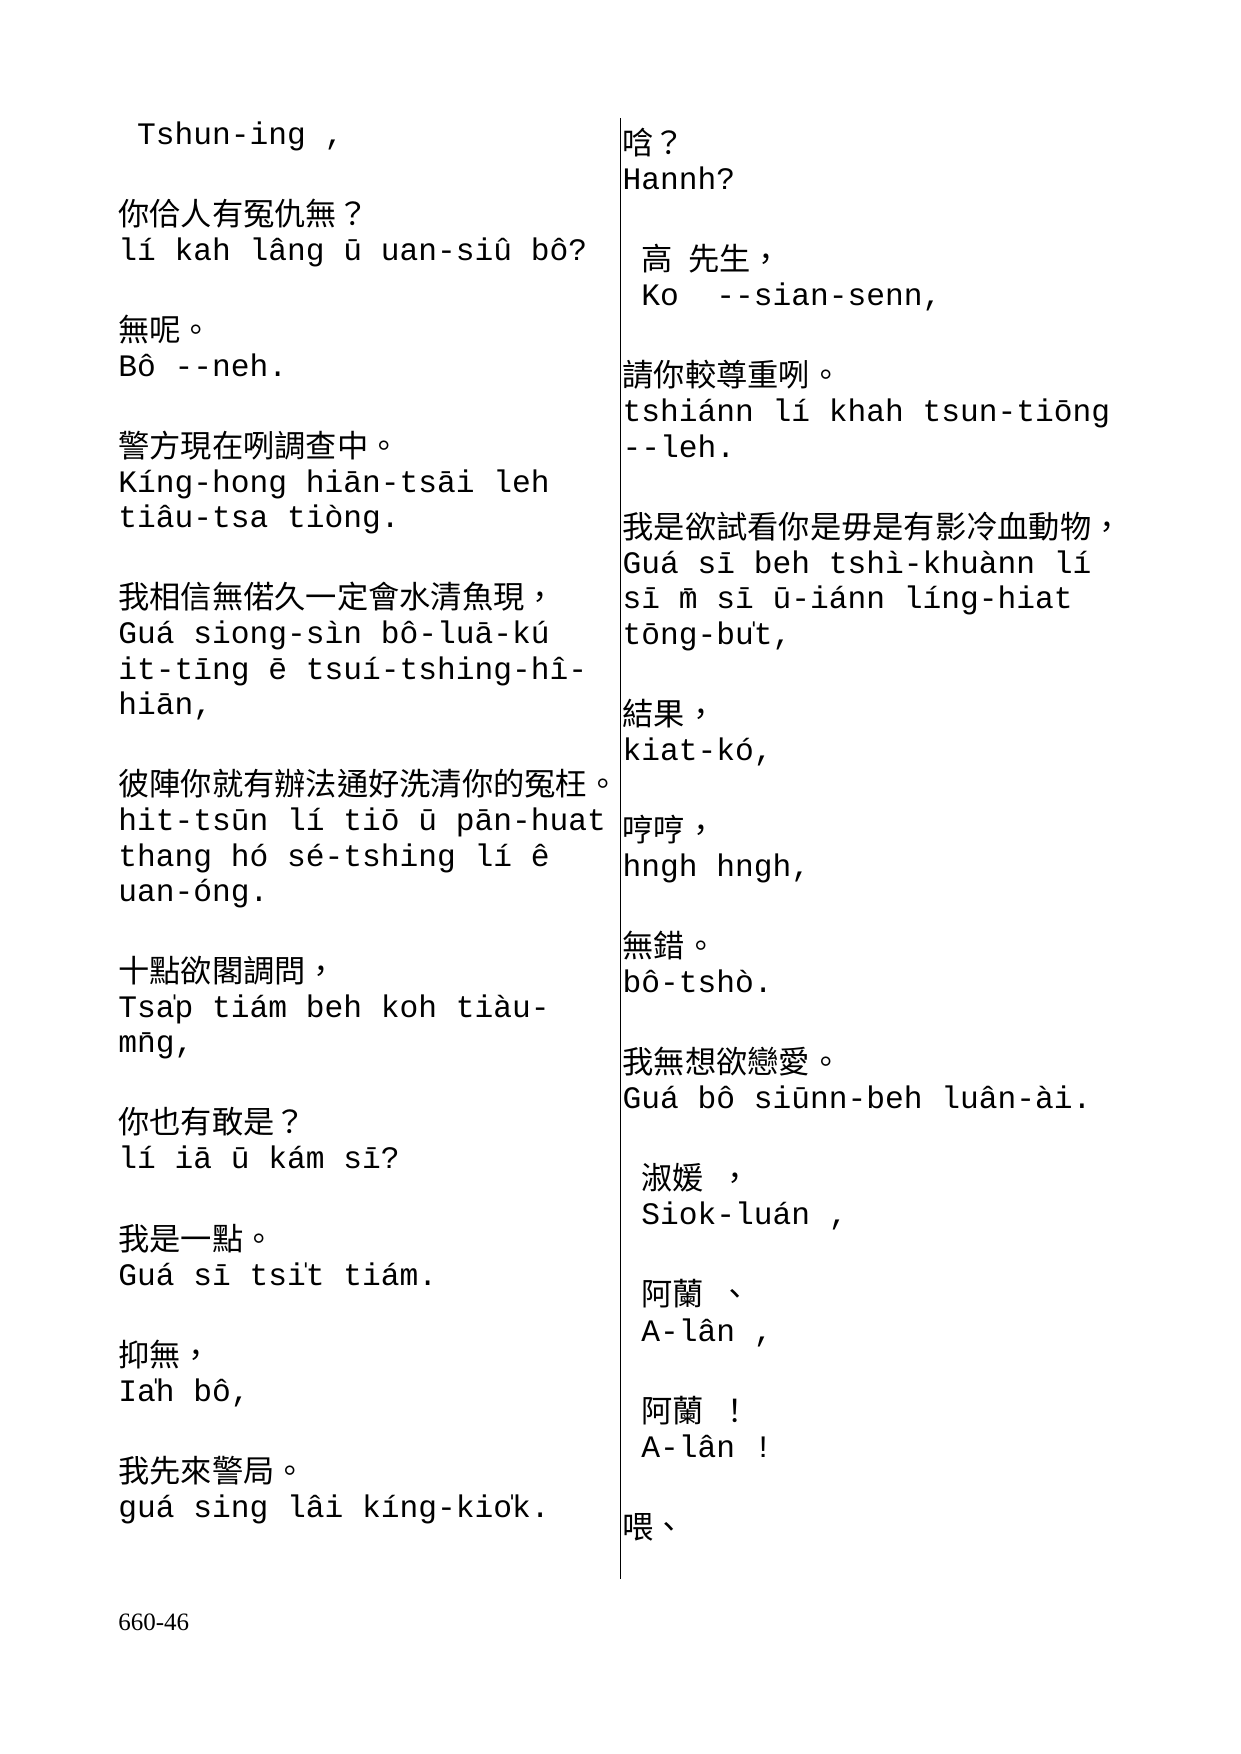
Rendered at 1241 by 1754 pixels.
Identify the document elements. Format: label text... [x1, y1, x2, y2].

text 彼陣你就有辦法通好洗清你的冤枉。 [118, 759, 618, 804]
text kiat-kó, [622, 734, 1122, 769]
text 我是欲試看你是毋是有影冷血動物， [622, 502, 1122, 547]
text Siok-luán , [622, 1199, 1122, 1234]
text Ia̍h bô, [118, 1375, 618, 1410]
text guá sing lâi kíng-kio̍k. [118, 1491, 618, 1526]
text Kíng-hong hiān-tsāi leh tiâu-tsa tiòng. [118, 466, 618, 537]
text 淑媛 ， [622, 1153, 1122, 1199]
text Guá bô siūnn-beh luân-ài. [622, 1082, 1122, 1118]
text 你也有敢是？ [118, 1098, 618, 1143]
text A-lân ! [622, 1432, 1122, 1467]
text 警方現在咧調查中。 [118, 421, 618, 466]
text 我是一點。 [118, 1214, 618, 1259]
text 唅？ [622, 118, 1122, 163]
text 請你較尊重咧。 [622, 351, 1122, 396]
text 喂、 [622, 1502, 1122, 1548]
text 哼哼， [622, 805, 1122, 850]
text 我先來警局。 [118, 1446, 618, 1491]
text 阿蘭 、 [622, 1269, 1122, 1315]
text 高 先生， [622, 234, 1122, 280]
text 我無想欲戀愛。 [622, 1037, 1122, 1082]
text Hannh? [622, 163, 1122, 199]
text Guá siong-sìn bô-luā-kú it-tīng ē tsuí-tshing-hî-hiān, [118, 618, 618, 724]
text 你佮人有冤仇無？ [118, 189, 618, 234]
text hit-tsūn lí tiō ū pān-huat thang hó sé-tshing lí ê uan-óng. [118, 804, 618, 911]
text 無錯。 [622, 921, 1122, 966]
text Bô --neh. [118, 350, 618, 386]
text lí iā ū kám sī? [118, 1143, 618, 1178]
text Tsa̍p tiám beh koh tiàu-mn̄g, [118, 991, 618, 1062]
text tshiánn lí khah tsun-tiōng --leh. [622, 396, 1122, 467]
text hngh hngh, [622, 850, 1122, 886]
text 我相信無偌久一定會水清魚現， [118, 572, 618, 618]
text Guá sī beh tshì-khuànn lí sī m̄ sī ū-iánn líng-hiat tōng-bu̍t, [622, 547, 1122, 653]
text 結果， [622, 689, 1122, 734]
text 無呢。 [118, 305, 618, 350]
text Ko --sian-senn, [622, 280, 1122, 315]
text Guá sī tsi̍t tiám. [118, 1259, 618, 1294]
text bô-tshò. [622, 966, 1122, 1002]
text Tshun-ing , [118, 118, 618, 153]
text lí kah lâng ū uan-siû bô? [118, 234, 618, 269]
text 阿蘭 ！ [622, 1386, 1122, 1432]
text 抑無， [118, 1330, 618, 1375]
text A-lân , [622, 1315, 1122, 1351]
text 十點欲閣調問， [118, 946, 618, 991]
